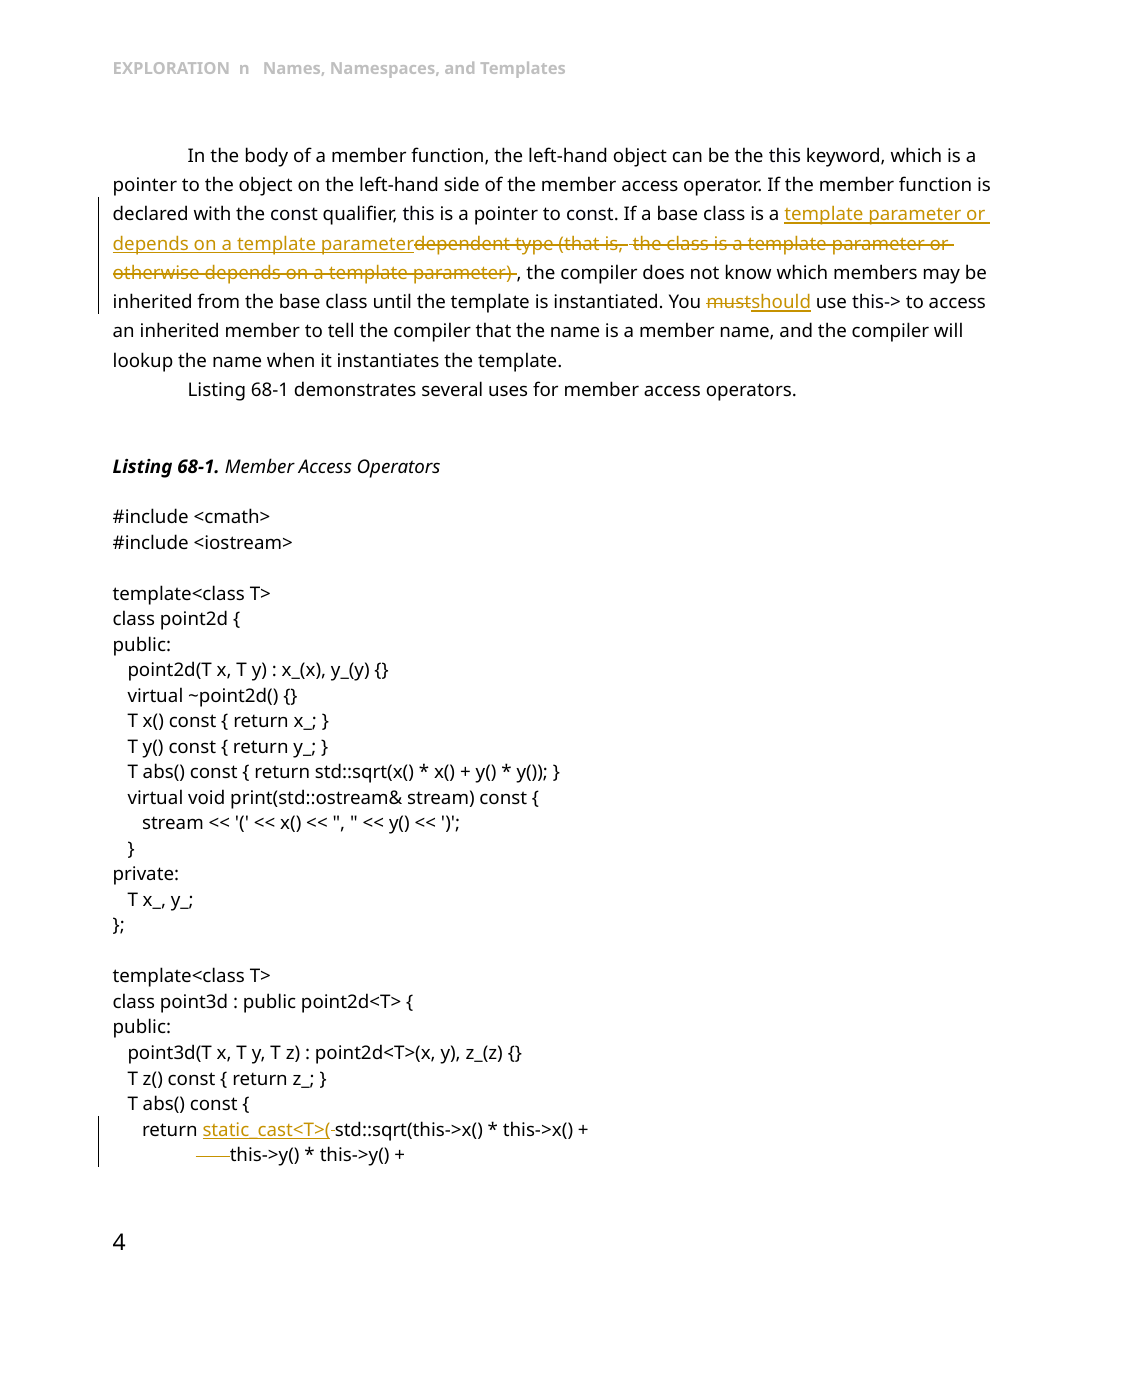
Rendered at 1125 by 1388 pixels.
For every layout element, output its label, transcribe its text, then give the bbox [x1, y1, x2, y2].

text template<class T> [112, 580, 1012, 606]
text T z() const { return z_; } [112, 1065, 1012, 1090]
text return static_cast<T>(std::sqrt(this->x() * this->x() + [112, 1116, 1012, 1141]
text In the body of a member function, the left-hand object can be the this keyword, which is a pointer to the object on the left-hand side of the member access operator. If the member function is declared with the const qualifier, this is a pointer to const. If a base class is a template parameter or depends on a template parameter, the compiler does not know which members may be inherited from the base class until the template is instantiated. You should use this-> to access an inherited member to tell the compiler that the name is a member name, and the compiler will lookup the name when it instantiates the template. [112, 142, 1012, 372]
text } [112, 835, 1012, 861]
text template<class T> [112, 963, 1012, 988]
text virtual ~point2d() {} [112, 682, 1012, 708]
text #include <iostream> [112, 529, 1012, 554]
text public: [112, 1014, 1012, 1039]
text Listing 68-1 demonstrates several uses for member access operators. [112, 376, 1012, 402]
text stream << '(' << x() << ", " << y() << ')'; [112, 810, 1012, 835]
text public: [112, 631, 1012, 657]
text T x_, y_; [112, 886, 1012, 912]
text T abs() const { [112, 1090, 1012, 1116]
text point2d(T x, T y) : x_(x), y_(y) {} [112, 657, 1012, 682]
text class point2d { [112, 606, 1012, 631]
text virtual void print(std::ostream& stream) const { [112, 784, 1012, 810]
text private: [112, 861, 1012, 886]
text #include <cmath> [112, 503, 1012, 529]
text point3d(T x, T y, T z) : point2d<T>(x, y), z_(z) {} [112, 1039, 1012, 1065]
text }; [112, 912, 1012, 937]
text this->y() * this->y() + [112, 1141, 1012, 1167]
text T x() const { return x_; } [112, 708, 1012, 733]
text Listing 68-1. Member Access Operators [112, 453, 1012, 479]
text T y() const { return y_; } [112, 733, 1012, 759]
text class point3d : public point2d<T> { [112, 988, 1012, 1014]
text T abs() const { return std::sqrt(x() * x() + y() * y()); } [112, 759, 1012, 784]
